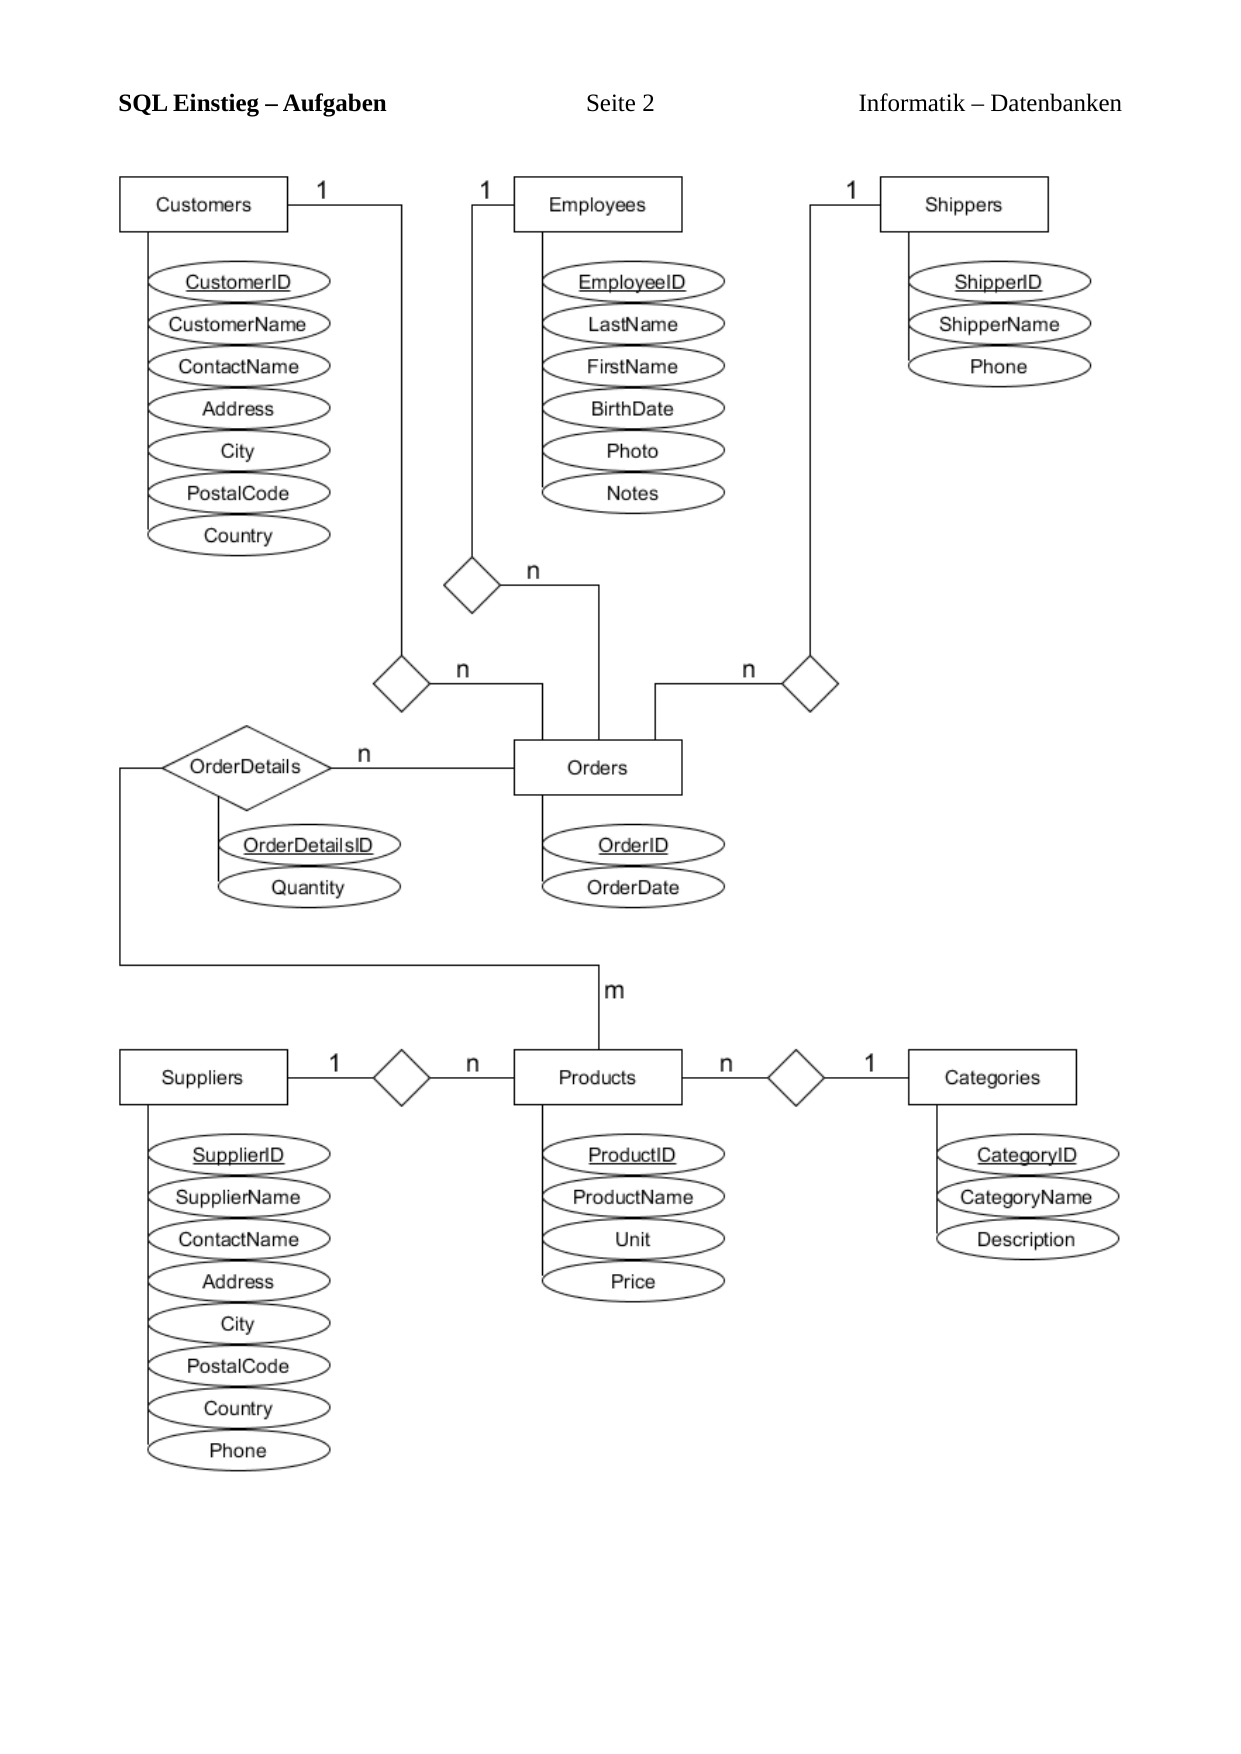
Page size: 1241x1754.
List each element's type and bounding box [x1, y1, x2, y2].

picture [118, 175, 1121, 1473]
